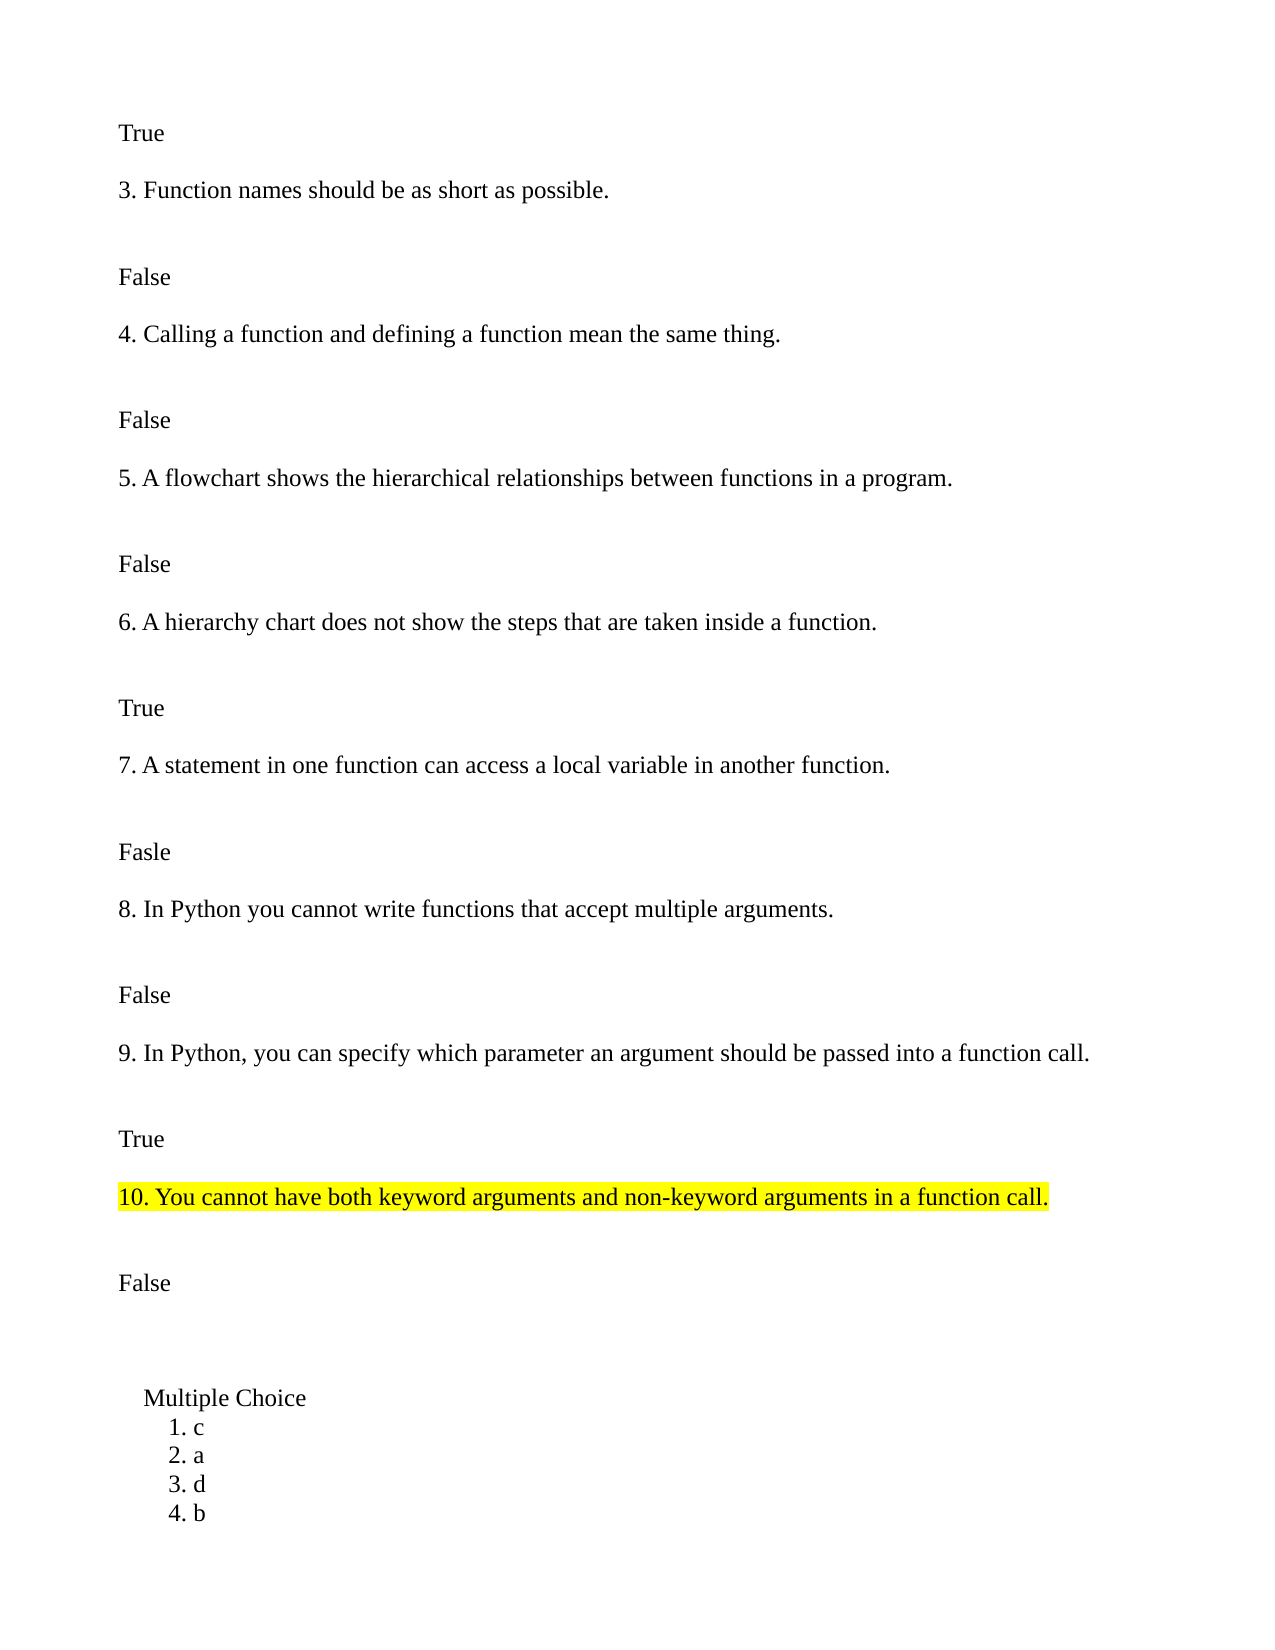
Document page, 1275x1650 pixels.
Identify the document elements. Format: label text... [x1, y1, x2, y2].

text 8. In Python you cannot write functions that accept multiple arguments. [118, 894, 1157, 923]
text False [118, 549, 1157, 578]
text Fasle [118, 837, 1157, 866]
text False [118, 981, 1157, 1009]
text True [118, 118, 1157, 147]
text False [118, 406, 1157, 434]
text 3. d [118, 1469, 1157, 1498]
text 10. You cannot have both keyword arguments and non-keyword arguments in a function call. [118, 1182, 1157, 1211]
text False [118, 1268, 1157, 1297]
text 3. Function names should be as short as possible. [118, 176, 1157, 204]
text True [118, 1124, 1157, 1153]
text 6. A hierarchy chart does not show the steps that are taken inside a function. [118, 607, 1157, 636]
text True [118, 693, 1157, 722]
text 4. b [118, 1498, 1157, 1527]
text 1. c [118, 1412, 1157, 1441]
text 2. a [118, 1441, 1157, 1469]
text 9. In Python, you can specify which parameter an argument should be passed into a function call. [118, 1038, 1157, 1067]
text 7. A statement in one function can access a local variable in another function. [118, 751, 1157, 779]
text 4. Calling a function and defining a function mean the same thing. [118, 319, 1157, 348]
text 5. A flowchart shows the hierarchical relationships between functions in a program. [118, 463, 1157, 492]
text Multiple Choice [118, 1383, 1157, 1412]
text False [118, 262, 1157, 291]
